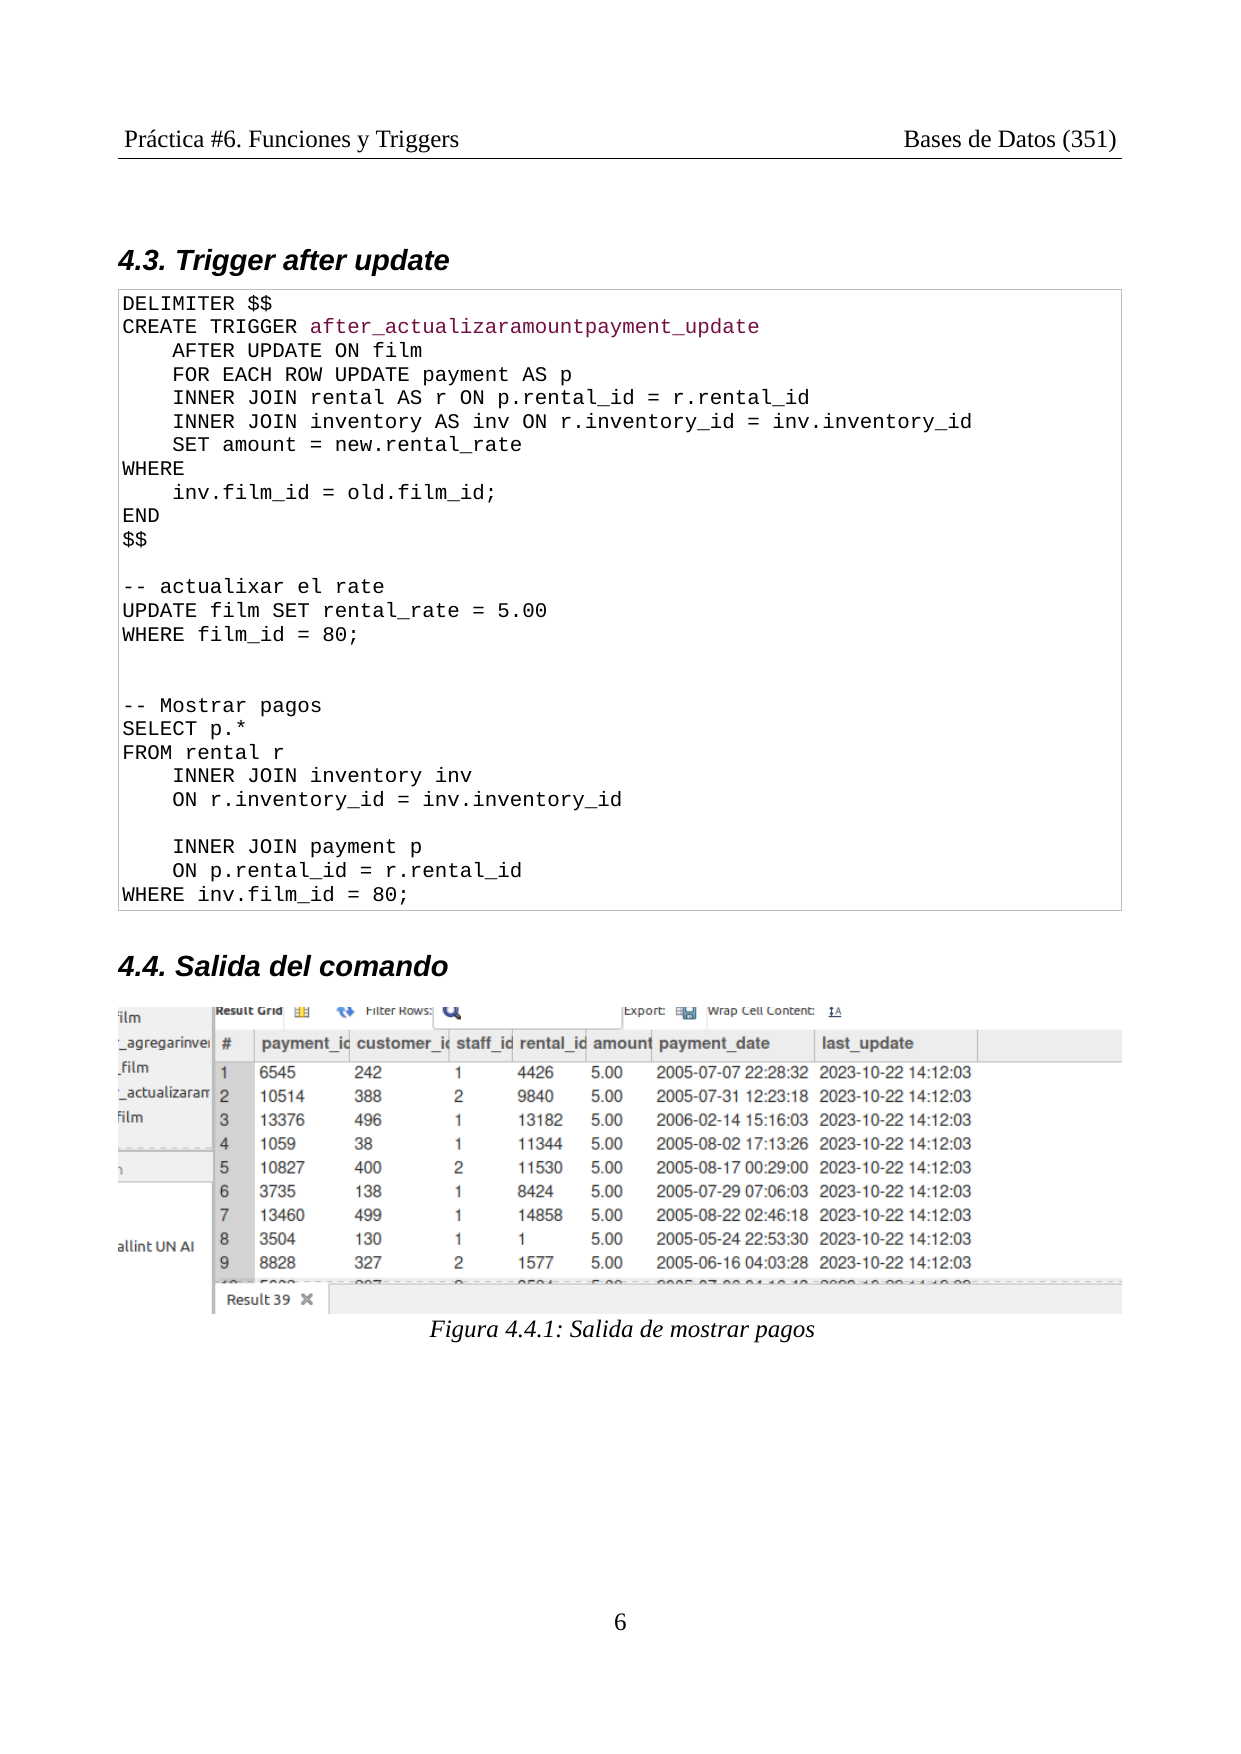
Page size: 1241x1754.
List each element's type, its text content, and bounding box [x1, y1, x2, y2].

picture [118, 1007, 1123, 1314]
text AFTER UPDATE ON film [119, 336, 1121, 359]
text $$ [119, 525, 1121, 549]
text ON r.inventory_id = inv.inventory_id [119, 785, 1121, 809]
text FROM rental r [119, 738, 1121, 762]
text WHERE [119, 454, 1121, 478]
text WHERE inv.film_id = 80; [119, 880, 1121, 910]
text Figura 4.4.1: Salida de mostrar pagos [118, 1314, 1122, 1342]
text INNER JOIN payment p [119, 832, 1121, 856]
subtitle Trigger after update [118, 243, 1122, 276]
text INNER JOIN inventory inv [119, 762, 1121, 785]
text ON p.rental_id = r.rental_id [119, 856, 1121, 880]
text inv.film_id = old.film_id; [119, 478, 1121, 501]
text DELIMITER $$ [119, 290, 1121, 312]
text -- actualixar el rate [119, 572, 1121, 596]
text INNER JOIN rental AS r ON p.rental_id = r.rental_id [119, 383, 1121, 407]
text -- Mostrar pagos [119, 691, 1121, 714]
text SELECT p.* [119, 714, 1121, 738]
text CREATE TRIGGER after_actualizaramountpayment_update [119, 312, 1121, 336]
text FOR EACH ROW UPDATE payment AS p [119, 359, 1121, 383]
text INNER JOIN inventory AS inv ON r.inventory_id = inv.inventory_id [119, 407, 1121, 431]
text UPDATE film SET rental_rate = 5.00 [119, 596, 1121, 620]
subtitle Salida del comando [118, 949, 1122, 982]
text END [119, 501, 1121, 525]
text WHERE film_id = 80; [119, 620, 1121, 643]
text SET amount = new.rental_rate [119, 431, 1121, 454]
